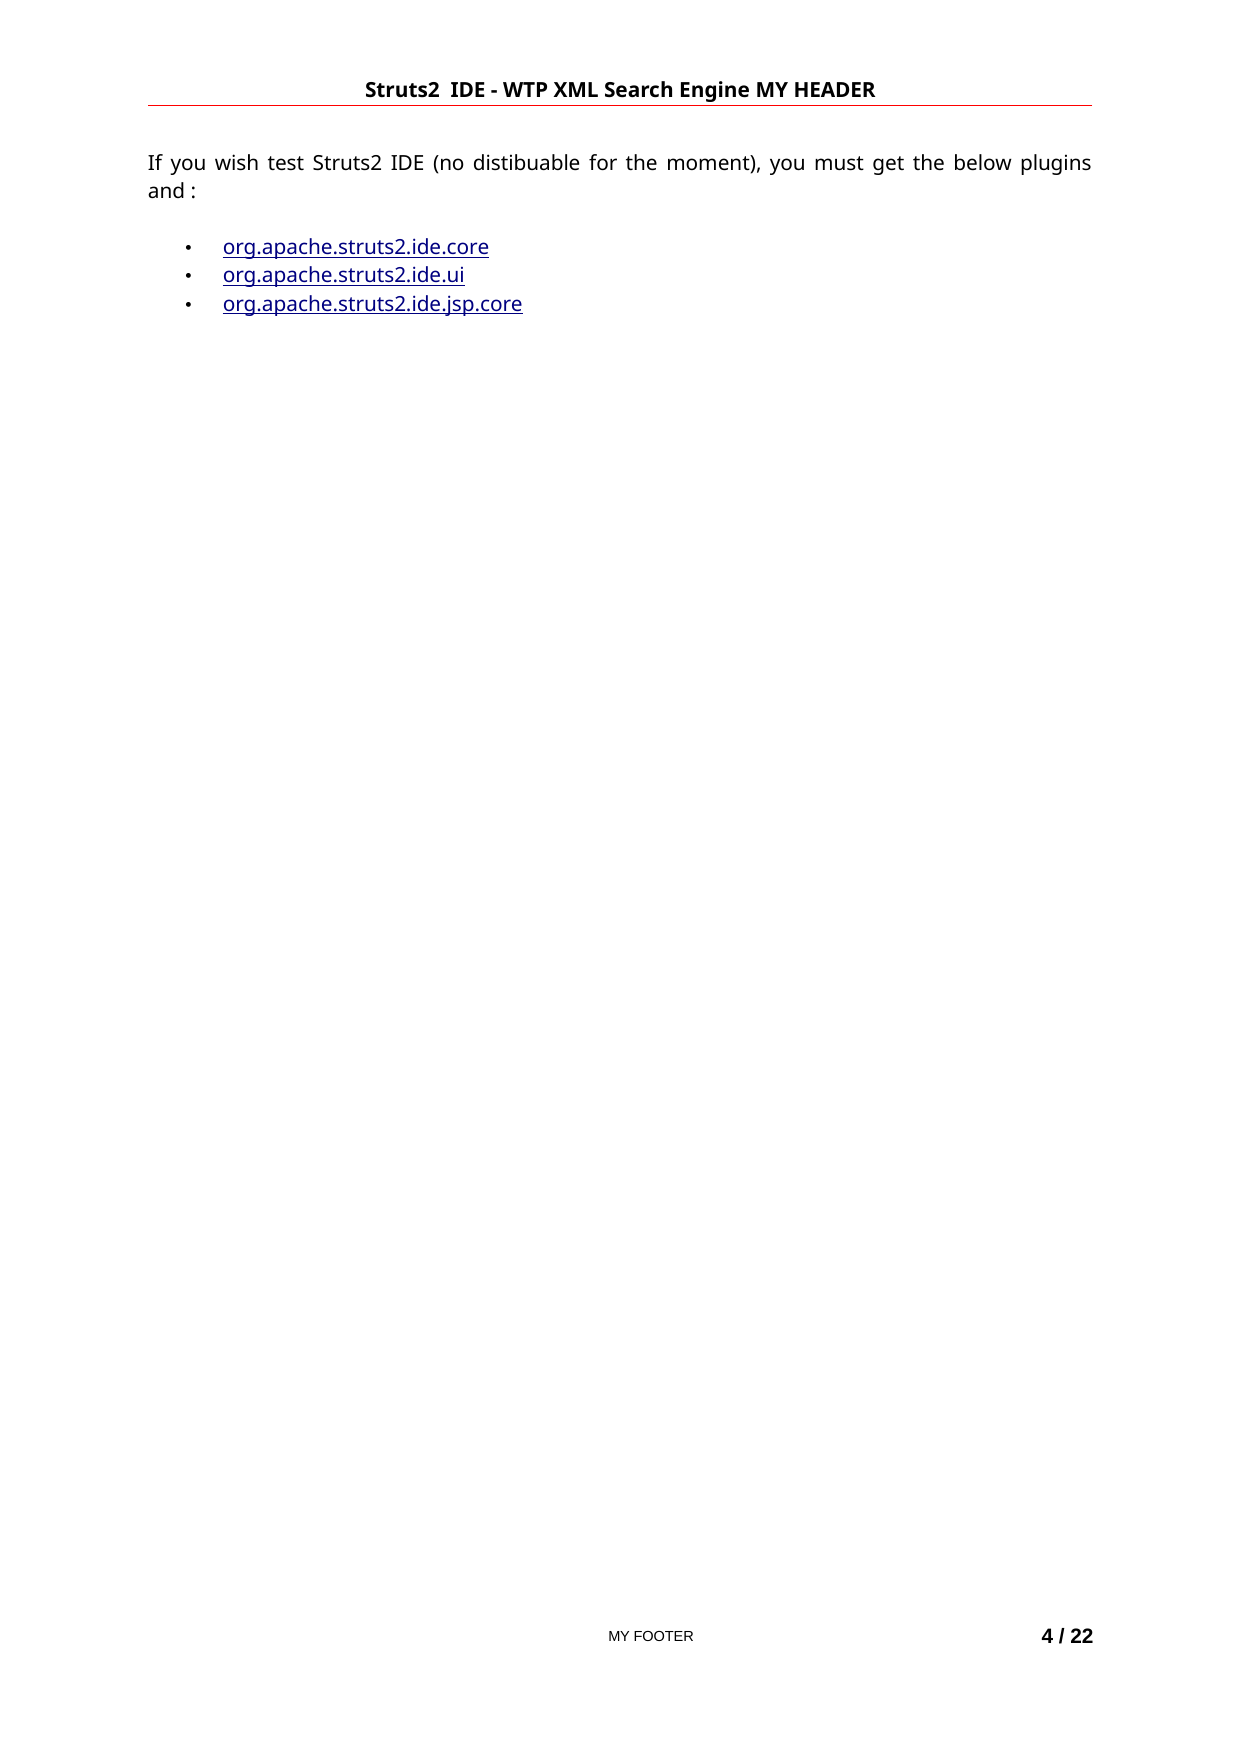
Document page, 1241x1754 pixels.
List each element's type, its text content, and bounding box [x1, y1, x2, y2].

list org.apache.struts2.ide.core [185, 232, 1092, 261]
list org.apache.struts2.ide.jsp.core [185, 289, 1092, 317]
list org.apache.struts2.ide.ui [185, 261, 1092, 289]
text If you wish test Struts2 IDE (no distibuable for the moment), you must get the below plugins and : [148, 148, 1092, 204]
